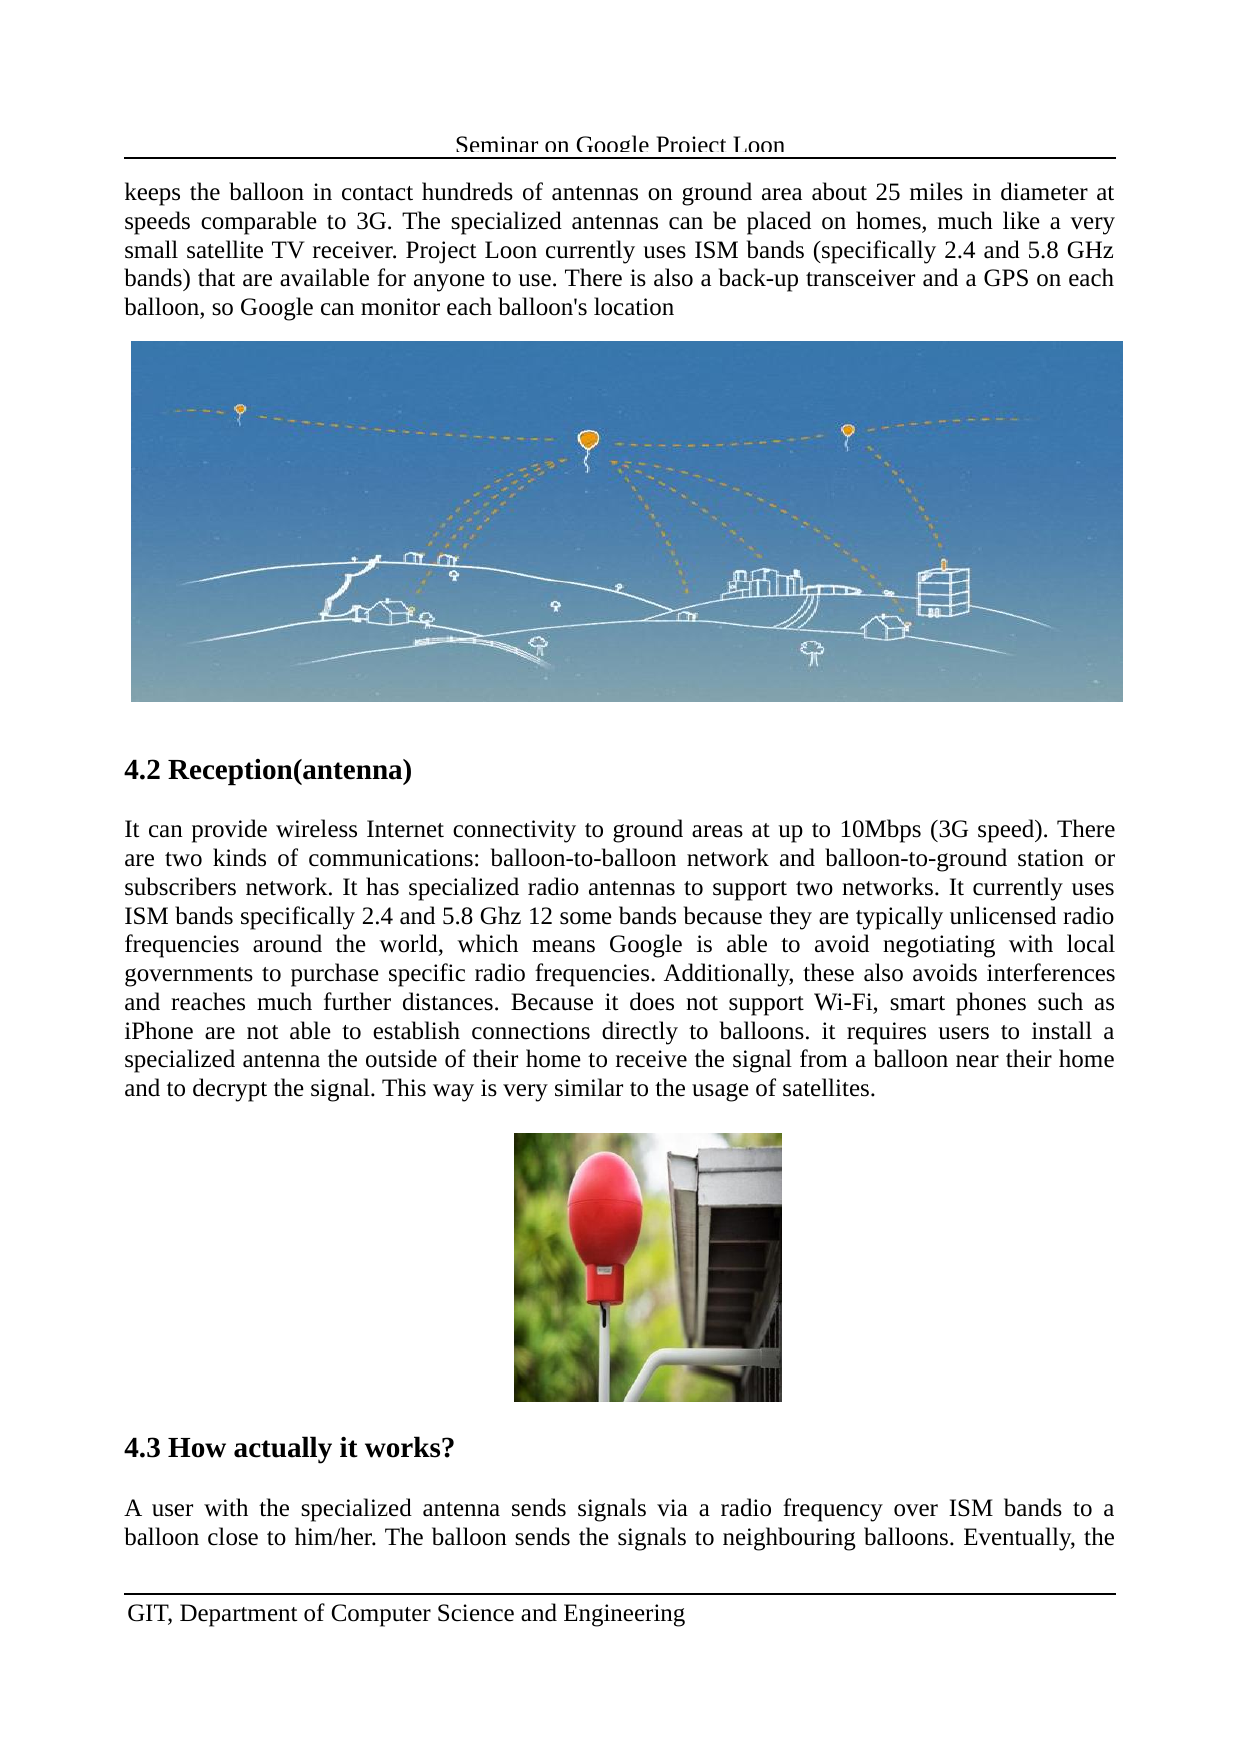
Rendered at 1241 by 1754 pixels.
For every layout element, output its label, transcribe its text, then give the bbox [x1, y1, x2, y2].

picture [131, 341, 1123, 702]
text 4.3 How actually it works? [124, 1431, 1116, 1464]
text keeps the balloon in contact hundreds of antennas on ground area about 25 miles in diameter at speeds comparable to 3G. The specialized antennas can be placed on homes, much like a very small satellite TV receiver. Project Loon currently uses ISM bands (specifically 2.4 and 5.8 GHz bands) that are available for anyone to use. There is also a back-up transceiver and a GPS on each balloon, so Google can monitor each balloon's location [124, 177, 1116, 321]
text A user with the specialized antenna sends signals via a radio frequency over ISM bands to a balloon close to him/her. The balloon sends the signals to neighbouring balloons. Eventually, the [124, 1493, 1116, 1550]
text 4.2 Reception(antenna) [124, 752, 1116, 786]
picture [514, 1133, 782, 1402]
text It can provide wireless Internet connectivity to ground areas at up to 10Mbps (3G speed). There are two kinds of communications: balloon-to-balloon network and balloon-to-ground station or subscribers network. It has specialized radio antennas to support two networks. It currently uses ISM bands specifically 2.4 and 5.8 Ghz 12 some bands because they are typically unlicensed radio frequencies around the world, which means Google is able to avoid negotiating with local governments to purchase specific radio frequencies. Additionally, these also avoids interferences and reaches much further distances. Because it does not support Wi-Fi, smart phones such as iPhone are not able to establish connections directly to balloons. it requires users to install a specialized antenna the outside of their home to receive the signal from a balloon near their home and to decrypt the signal. This way is very similar to the usage of satellites. [124, 814, 1116, 1102]
